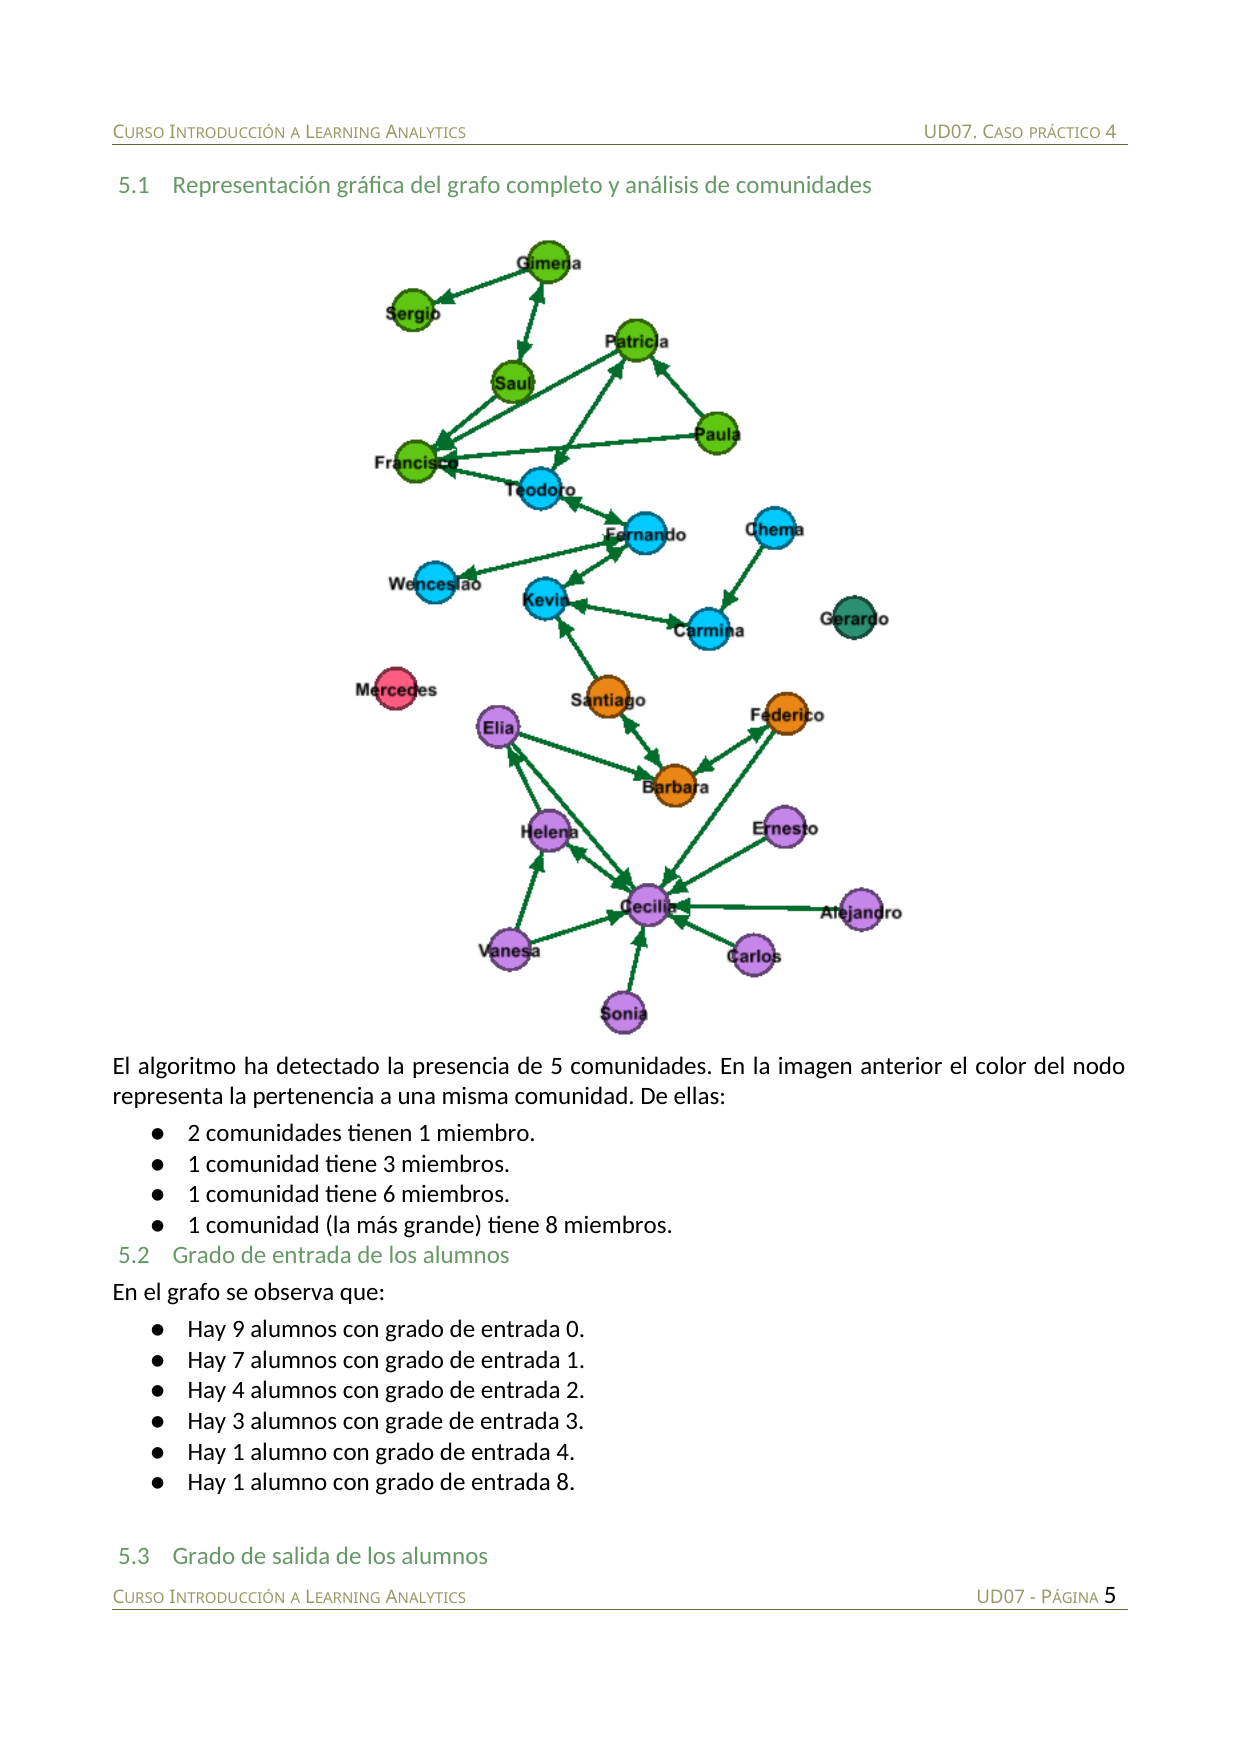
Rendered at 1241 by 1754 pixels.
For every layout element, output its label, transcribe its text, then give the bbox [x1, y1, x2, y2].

list 1 comunidad tiene 6 miembros. [150, 1178, 1128, 1209]
picture [280, 214, 961, 1044]
list 1 comunidad tiene 3 miembros. [150, 1148, 1128, 1178]
subtitle Grado de entrada de los alumnos [112, 1239, 1128, 1270]
list 1 comunidad (la más grande) tiene 8 miembros. [150, 1209, 1128, 1239]
text El algoritmo ha detectado la presencia de 5 comunidades. En la imagen anterior el color del nodo representa la pertenencia a una misma comunidad. De ellas: [112, 1050, 1128, 1111]
list 2 comunidades tienen 1 miembro. [150, 1117, 1128, 1148]
list Hay 7 alumnos con grado de entrada 1. [150, 1344, 1128, 1374]
list Hay 1 alumno con grado de entrada 8. [150, 1466, 1128, 1497]
text En el grafo se observa que: [112, 1277, 1128, 1307]
subtitle Representación gráfica del grafo completo y análisis de comunidades [112, 169, 1128, 199]
list Hay 9 alumnos con grado de entrada 0. [150, 1313, 1128, 1344]
list Hay 1 alumno con grado de entrada 4. [150, 1436, 1128, 1466]
list Hay 4 alumnos con grado de entrada 2. [150, 1374, 1128, 1405]
list Grado de salida de los alumnos [112, 1540, 1128, 1571]
list Hay 3 alumnos con grade de entrada 3. [150, 1405, 1128, 1436]
